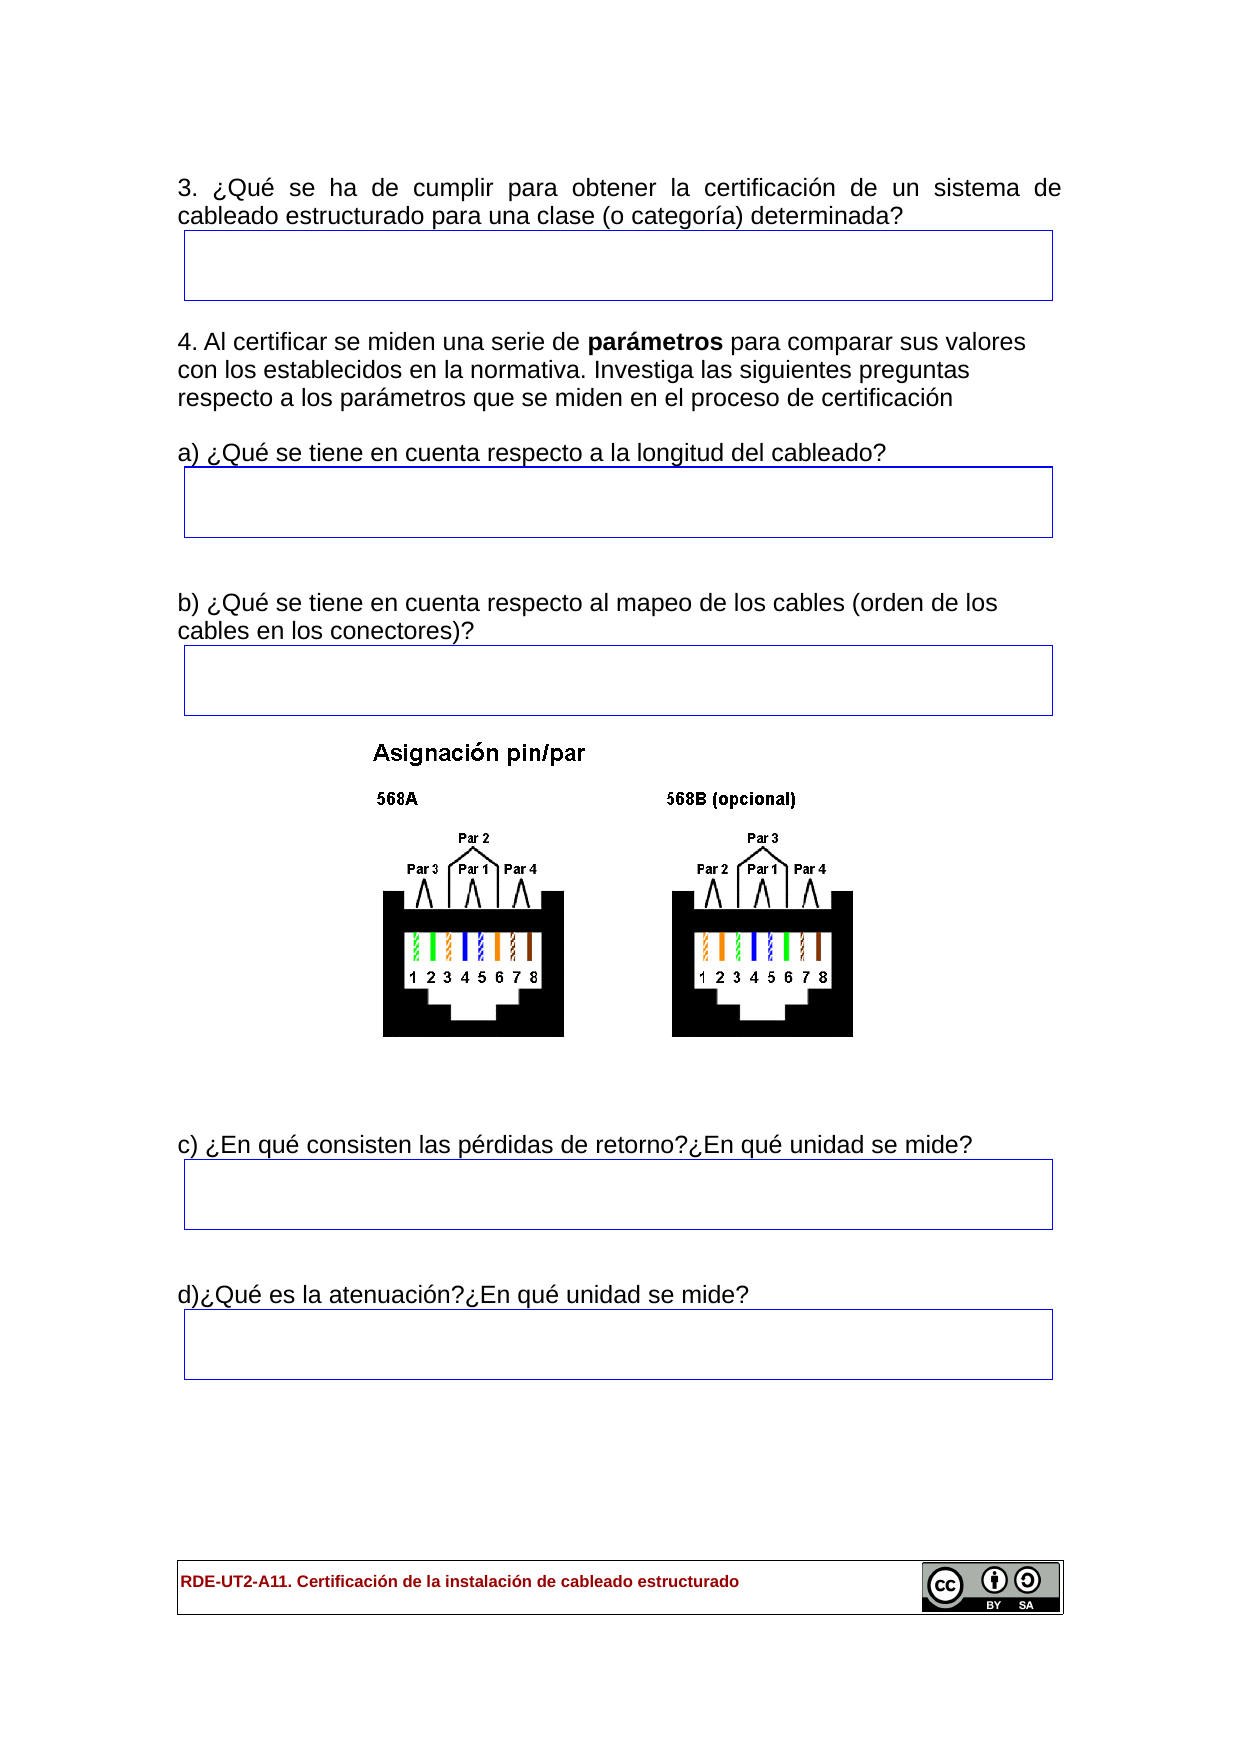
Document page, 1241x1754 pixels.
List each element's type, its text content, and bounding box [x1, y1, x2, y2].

picture [370, 741, 870, 1055]
text 4. Al certificar se miden una serie de parámetros para comparar sus valores con los establecidos en la normativa. Investiga las siguientes preguntas respecto a los parámetros que se miden en el proceso de certificación [177, 328, 1063, 412]
text b) ¿Qué se tiene en cuenta respecto al mapeo de los cables (orden de los cables en los conectores)? [177, 589, 1063, 645]
table_header [185, 231, 1052, 300]
text a) ¿Qué se tiene en cuenta respecto a la longitud del cableado? [177, 438, 1063, 466]
table_header [185, 1160, 1052, 1229]
table_header [185, 468, 1052, 537]
picture [922, 1562, 1060, 1612]
text 3. ¿Qué se ha de cumplir para obtener la certificación de un sistema de cableado estructurado para una clase (o categoría) determinada? [177, 174, 1063, 230]
text d)¿Qué es la atenuación?¿En qué unidad se mide? [177, 1281, 1063, 1309]
table_header [185, 646, 1052, 715]
table_header [185, 1310, 1052, 1379]
text c) ¿En qué consisten las pérdidas de retorno?¿En qué unidad se mide? [177, 1131, 1063, 1159]
